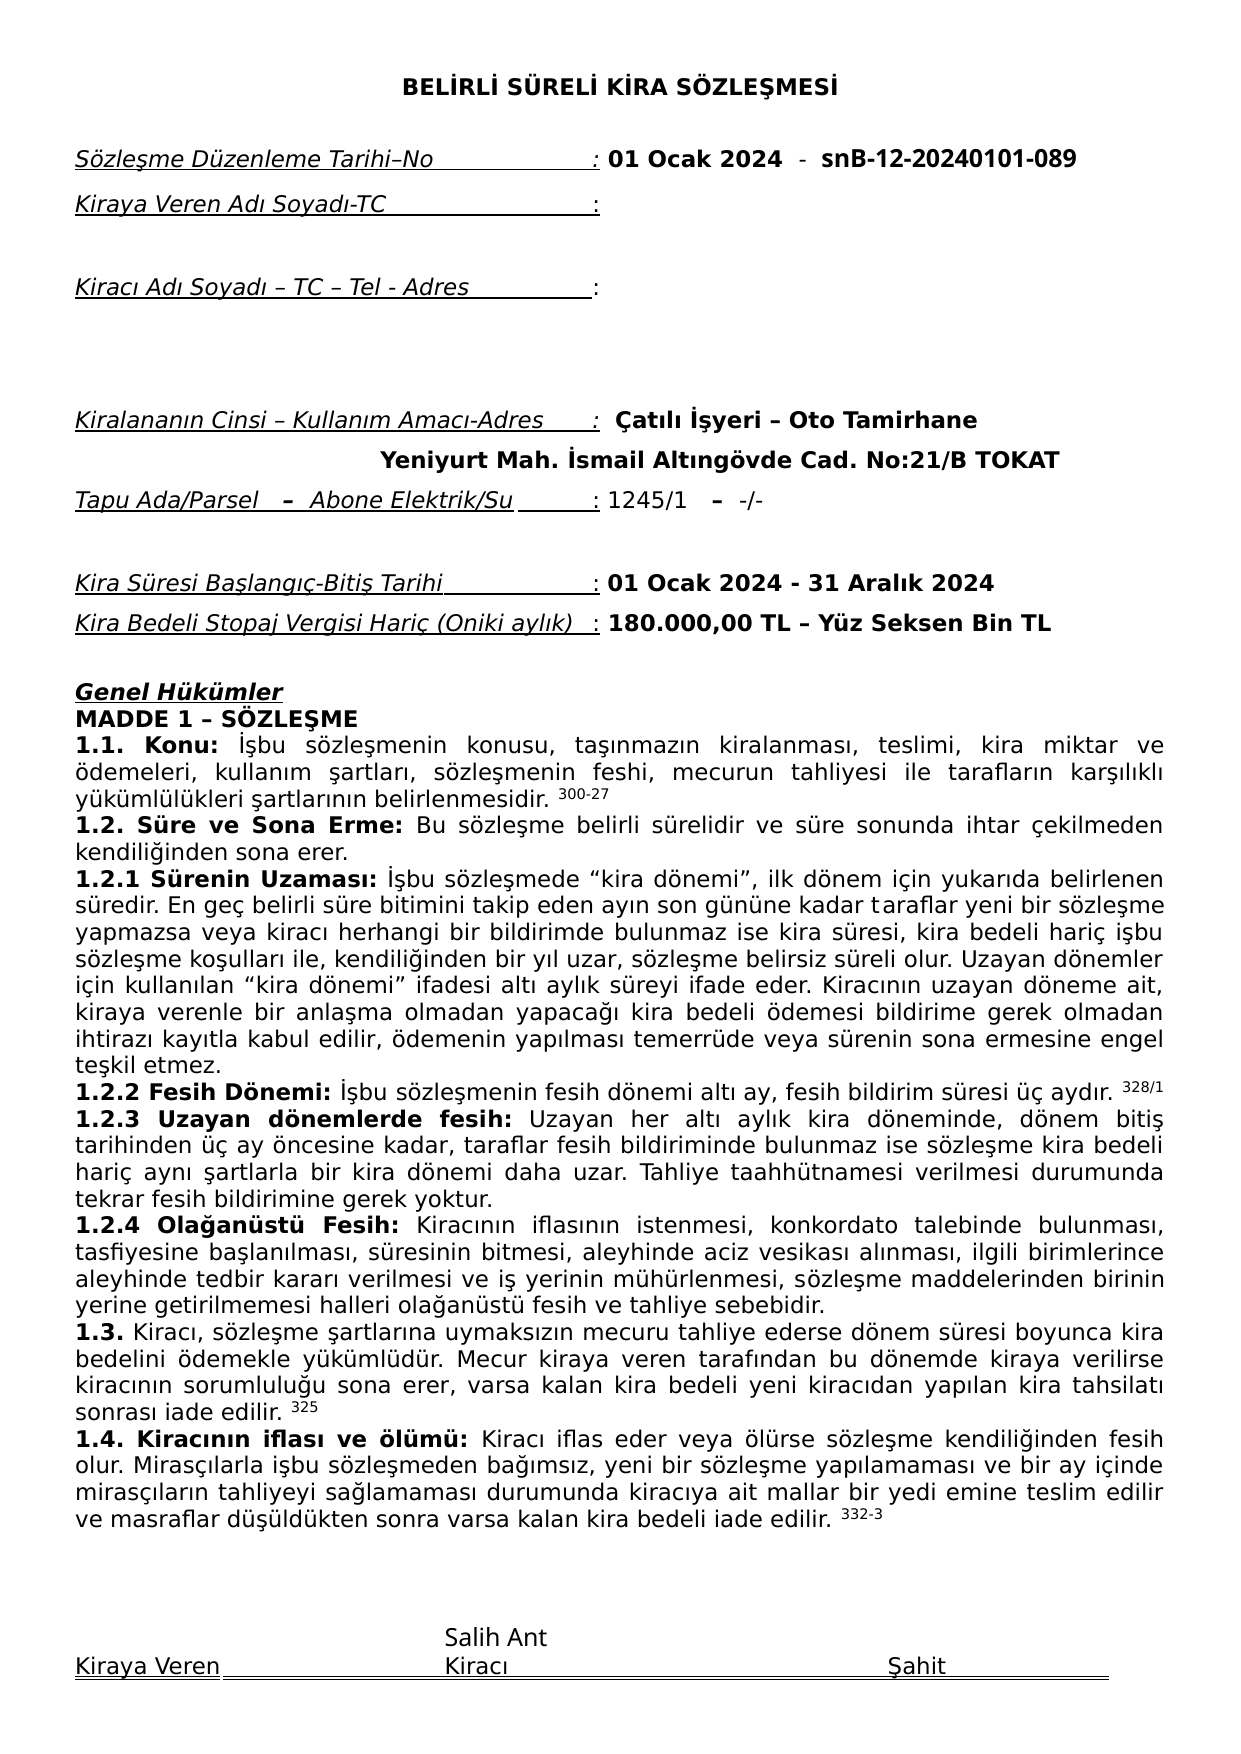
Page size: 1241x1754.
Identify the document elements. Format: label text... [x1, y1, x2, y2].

text 1.2.3 Uzayan dönemlerde fesih: Uzayan her altı aylık kira döneminde, dönem bitiş tarihinden üç ay öncesine kadar, taraflar fesih bildiriminde bulunmaz ise sözleşme kira bedeli hariç aynı şartlarla bir kira dönemi daha uzar. Tahliye taahhütnamesi verilmesi durumunda tekrar fesih bildirimine gerek yoktur. [75, 1106, 1165, 1212]
text Sözleşme Düzenleme Tarihi–No : 01 Ocak 2024 - snB-12-20240101-089 [75, 140, 1165, 174]
text 1.3. Kiracı, sözleşme şartlarına uymaksızın mecuru tahliye ederse dönem süresi boyunca kira bedelini ödemekle yükümlüdür. Mecur kiraya veren tarafından bu dönemde kiraya verilirse kiracının sorumluluğu sona erer, varsa kalan kira bedeli yeni kiracıdan yapılan kira tahsilatı sonrası iade edilir. 325 [75, 1319, 1165, 1426]
text BELİRLİ SÜRELİ KİRA SÖZLEŞMESİ [75, 74, 1165, 100]
text Yeniyurt Mah. İsmail Altıngövde Cad. No:21/B TOKAT [75, 447, 1165, 474]
text 1.2.2 Fesih Dönemi: İşbu sözleşmenin fesih dönemi altı ay, fesih bildirim süresi üç aydır. 328/1 [75, 1079, 1165, 1106]
text Kiralananın Cinsi – Kullanım Amacı-Adres : Çatılı İşyeri – Oto Tamirhane [75, 407, 1165, 434]
text 1.1. Konu: İşbu sözleşmenin konusu, taşınmazın kiralanması, teslimi, kira miktar ve ödemeleri, kullanım şartları, sözleşmenin feshi, mecurun tahliyesi ile tarafların karşılıklı yükümlülükleri şartlarının belirlenmesidir. 300-27 [75, 732, 1165, 812]
text 1.2.1 Sürenin Uzaması: İşbu sözleşmede “kira dönemi”, ilk dönem için yukarıda belirlenen süredir. En geç belirli süre bitimini takip eden ayın son gününe kadar taraflar yeni bir sözleşme yapmazsa veya kiracı herhangi bir bildirimde bulunmaz ise kira süresi, kira bedeli hariç işbu sözleşme koşulları ile, kendiliğinden bir yıl uzar, sözleşme belirsiz süreli olur. Uzayan dönemler için kullanılan “kira dönemi” ifadesi altı aylık süreyi ifade eder. Kiracının uzayan döneme ait, kiraya verenle bir anlaşma olmadan yapacağı kira bedeli ödemesi bildirime gerek olmadan ihtirazı kayıtla kabul edilir, ödemenin yapılması temerrüde veya sürenin sona ermesine engel teşkil etmez. [75, 866, 1165, 1079]
text 1.2. Süre ve Sona Erme: Bu sözleşme belirli sürelidir ve süre sonunda ihtar çekilmeden kendiliğinden sona erer. [75, 812, 1165, 866]
text Kira Süresi Başlangıç-Bitiş Tarihi : 01 Ocak 2024 - 31 Aralık 2024 [75, 570, 1165, 597]
text Kiraya Veren Adı Soyadı-TC : [75, 191, 1165, 218]
text MADDE 1 – SÖZLEŞME [75, 706, 1165, 732]
text Tapu Ada/Parsel – Abone Elektrik/Su : 1245/1 – -/- [75, 487, 1165, 514]
text Kira Bedeli Stopaj Vergisi Hariç (Oniki aylık) : 180.000,00 TL – Yüz Seksen Bin TL [75, 610, 1165, 637]
text Genel Hükümler [75, 679, 1165, 706]
text 1.4. Kiracının iflası ve ölümü: Kiracı iflas eder veya ölürse sözleşme kendiliğinden fesih olur. Mirasçılarla işbu sözleşmeden bağımsız, yeni bir sözleşme yapılamaması ve bir ay içinde mirasçıların tahliyeyi sağlamaması durumunda kiracıya ait mallar bir yedi emine teslim edilir ve masraflar düşüldükten sonra varsa kalan kira bedeli iade edilir. 332-3 [75, 1426, 1165, 1532]
text Kiracı Adı Soyadı – TC – Tel - Adres : [75, 274, 1165, 301]
text 1.2.4 Olağanüstü Fesih: Kiracının iflasının istenmesi, konkordato talebinde bulunması, tasfiyesine başlanılması, süresinin bitmesi, aleyhinde aciz vesikası alınması, ilgili birimlerince aleyhinde tedbir kararı verilmesi ve iş yerinin mühürlenmesi, sözleşme maddelerinden birinin yerine getirilmemesi halleri olağanüstü fesih ve tahliye sebebidir. [75, 1212, 1165, 1319]
